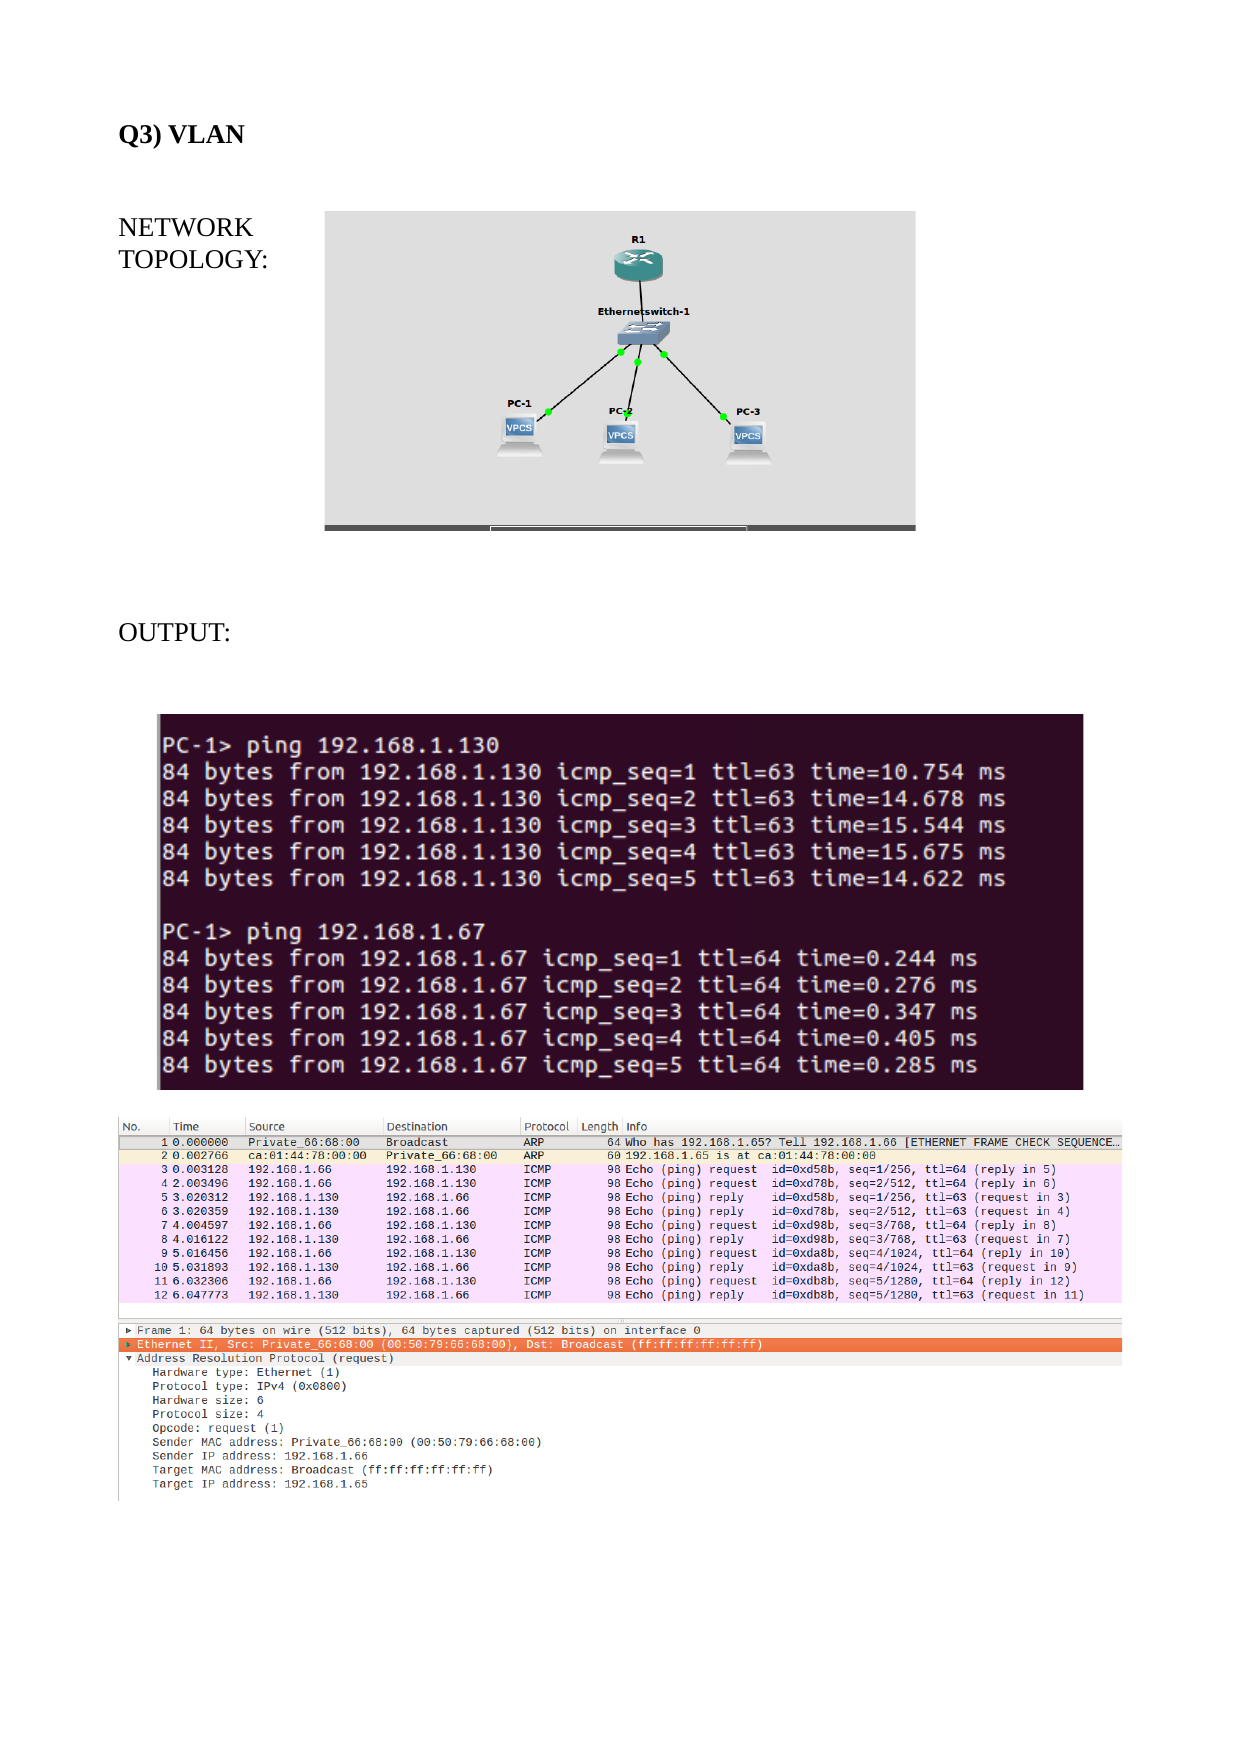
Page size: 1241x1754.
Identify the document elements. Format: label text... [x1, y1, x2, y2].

text NETWORK TOPOLOGY: [118, 212, 324, 305]
text OUTPUT: [118, 616, 1122, 648]
text Q3) VLAN [118, 118, 1122, 149]
picture [156, 714, 1084, 1090]
text [916, 212, 1122, 305]
picture [324, 211, 916, 531]
picture [118, 1117, 1123, 1501]
